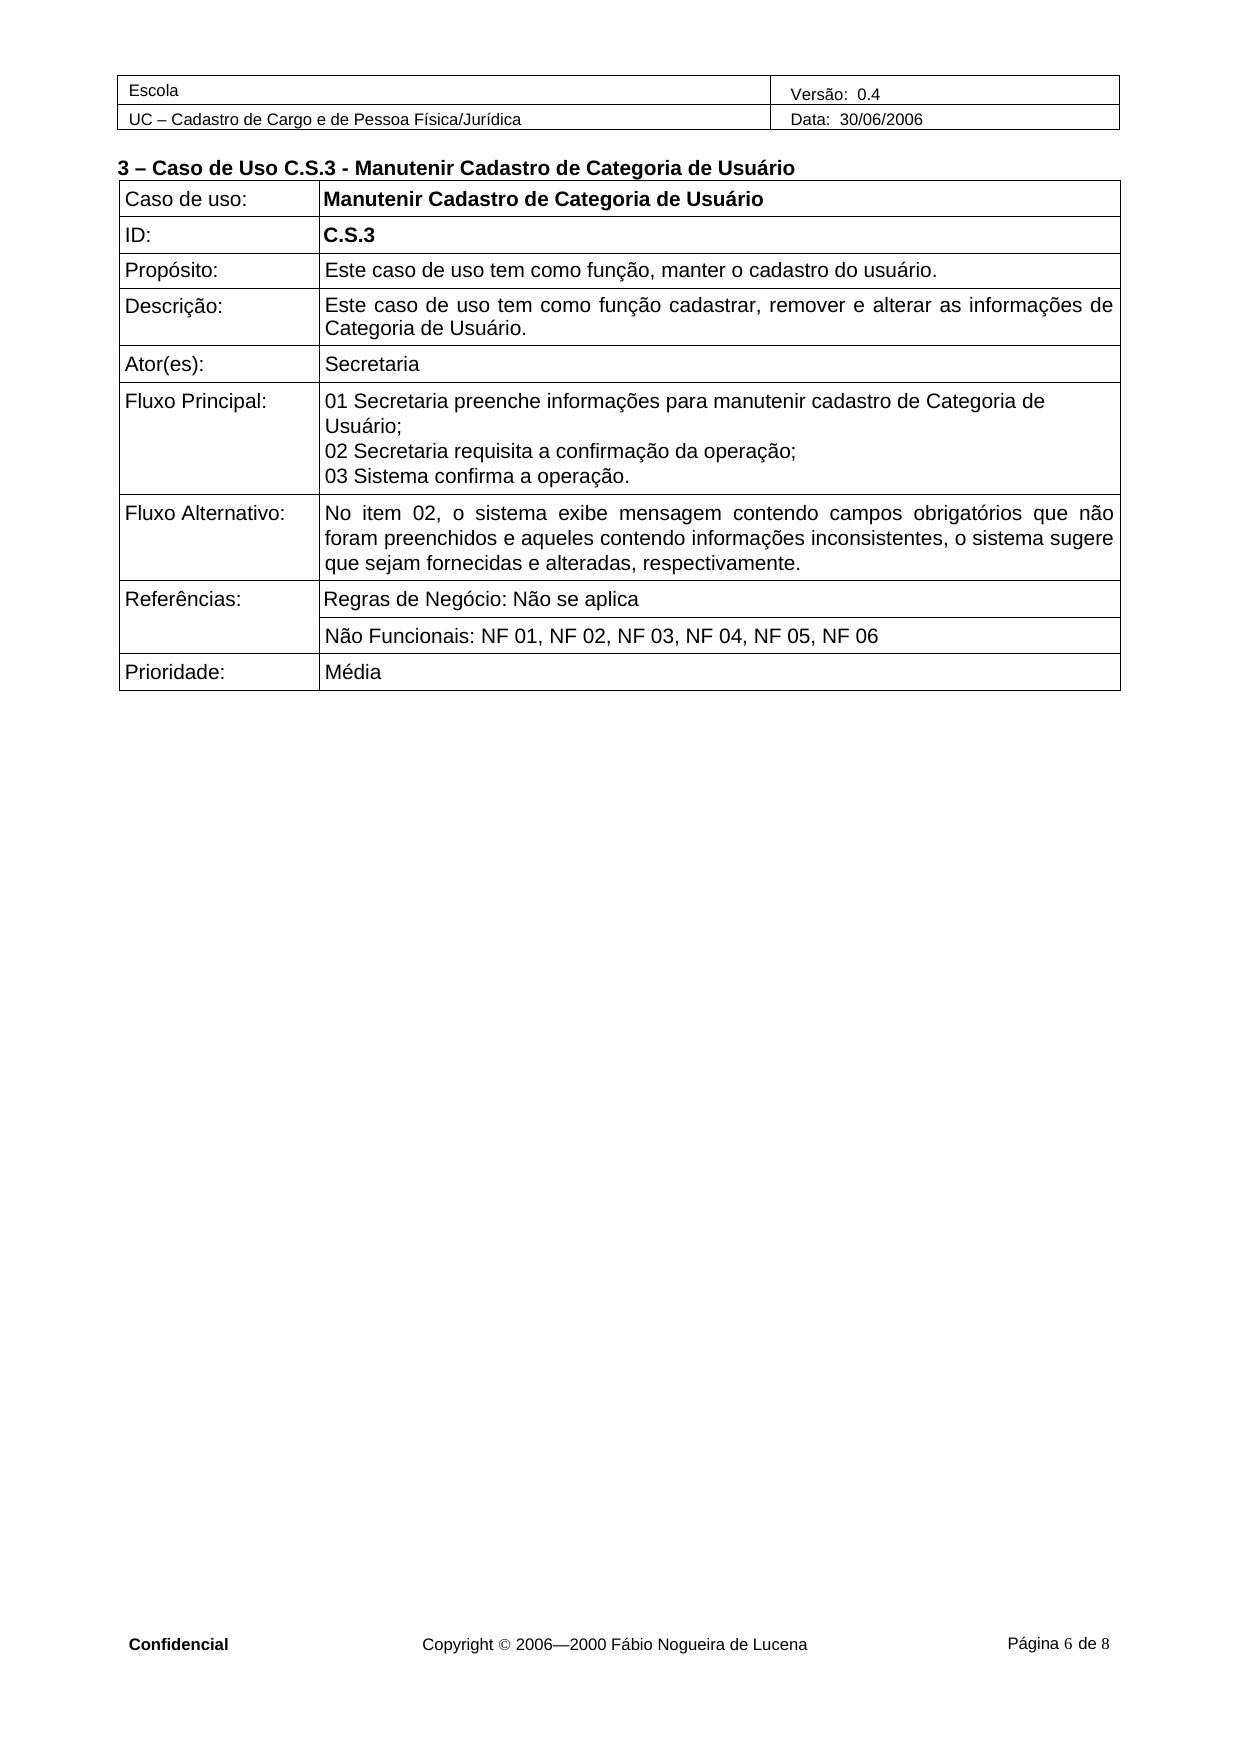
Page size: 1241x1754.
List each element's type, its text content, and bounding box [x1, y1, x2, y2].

table_header Caso de uso: [120, 181, 319, 216]
table_header Regras de Negócio: Não se aplica [320, 581, 1120, 617]
table_cell Ator(es): [120, 346, 319, 382]
table_header Manutenir Cadastro de Categoria de Usuário [320, 181, 1120, 216]
table_cell Prioridade: [120, 654, 319, 690]
table_cell ID: [120, 217, 319, 253]
table_cell Referências: [120, 581, 319, 653]
table_cell 01 Secretaria preenche informações para manutenir cadastro de Categoria de Usuário; 02 Secretaria requisita a confirmação da operação; 03 Sistema confirma a operação. [320, 383, 1120, 493]
table_cell C.S.3 [320, 217, 1120, 253]
table_cell No item 02, o sistema exibe mensagem contendo campos obrigatórios que não foram preenchidos e aqueles contendo informações inconsistentes, o sistema sugere que sejam fornecidas e alteradas, respectivamente. [320, 495, 1120, 580]
table_cell Fluxo Principal: [120, 383, 319, 493]
table_cell Fluxo Alternativo: [120, 495, 319, 580]
table_cell Não Funcionais: NF 01, NF 02, NF 03, NF 04, NF 05, NF 06 [320, 618, 1120, 653]
table_cell Média [320, 654, 1120, 690]
table_cell Descrição: [120, 289, 319, 345]
text 3 – Caso de Uso C.S.3 - Manutenir Cadastro de Categoria de Usuário [117, 154, 1120, 179]
table_cell Propósito: [120, 254, 319, 287]
table_cell Este caso de uso tem como função, manter o cadastro do usuário. [320, 254, 1120, 287]
table_cell Este caso de uso tem como função cadastrar, remover e alterar as informações de Categoria de Usuário. [320, 289, 1120, 345]
table_cell Secretaria [320, 346, 1120, 382]
